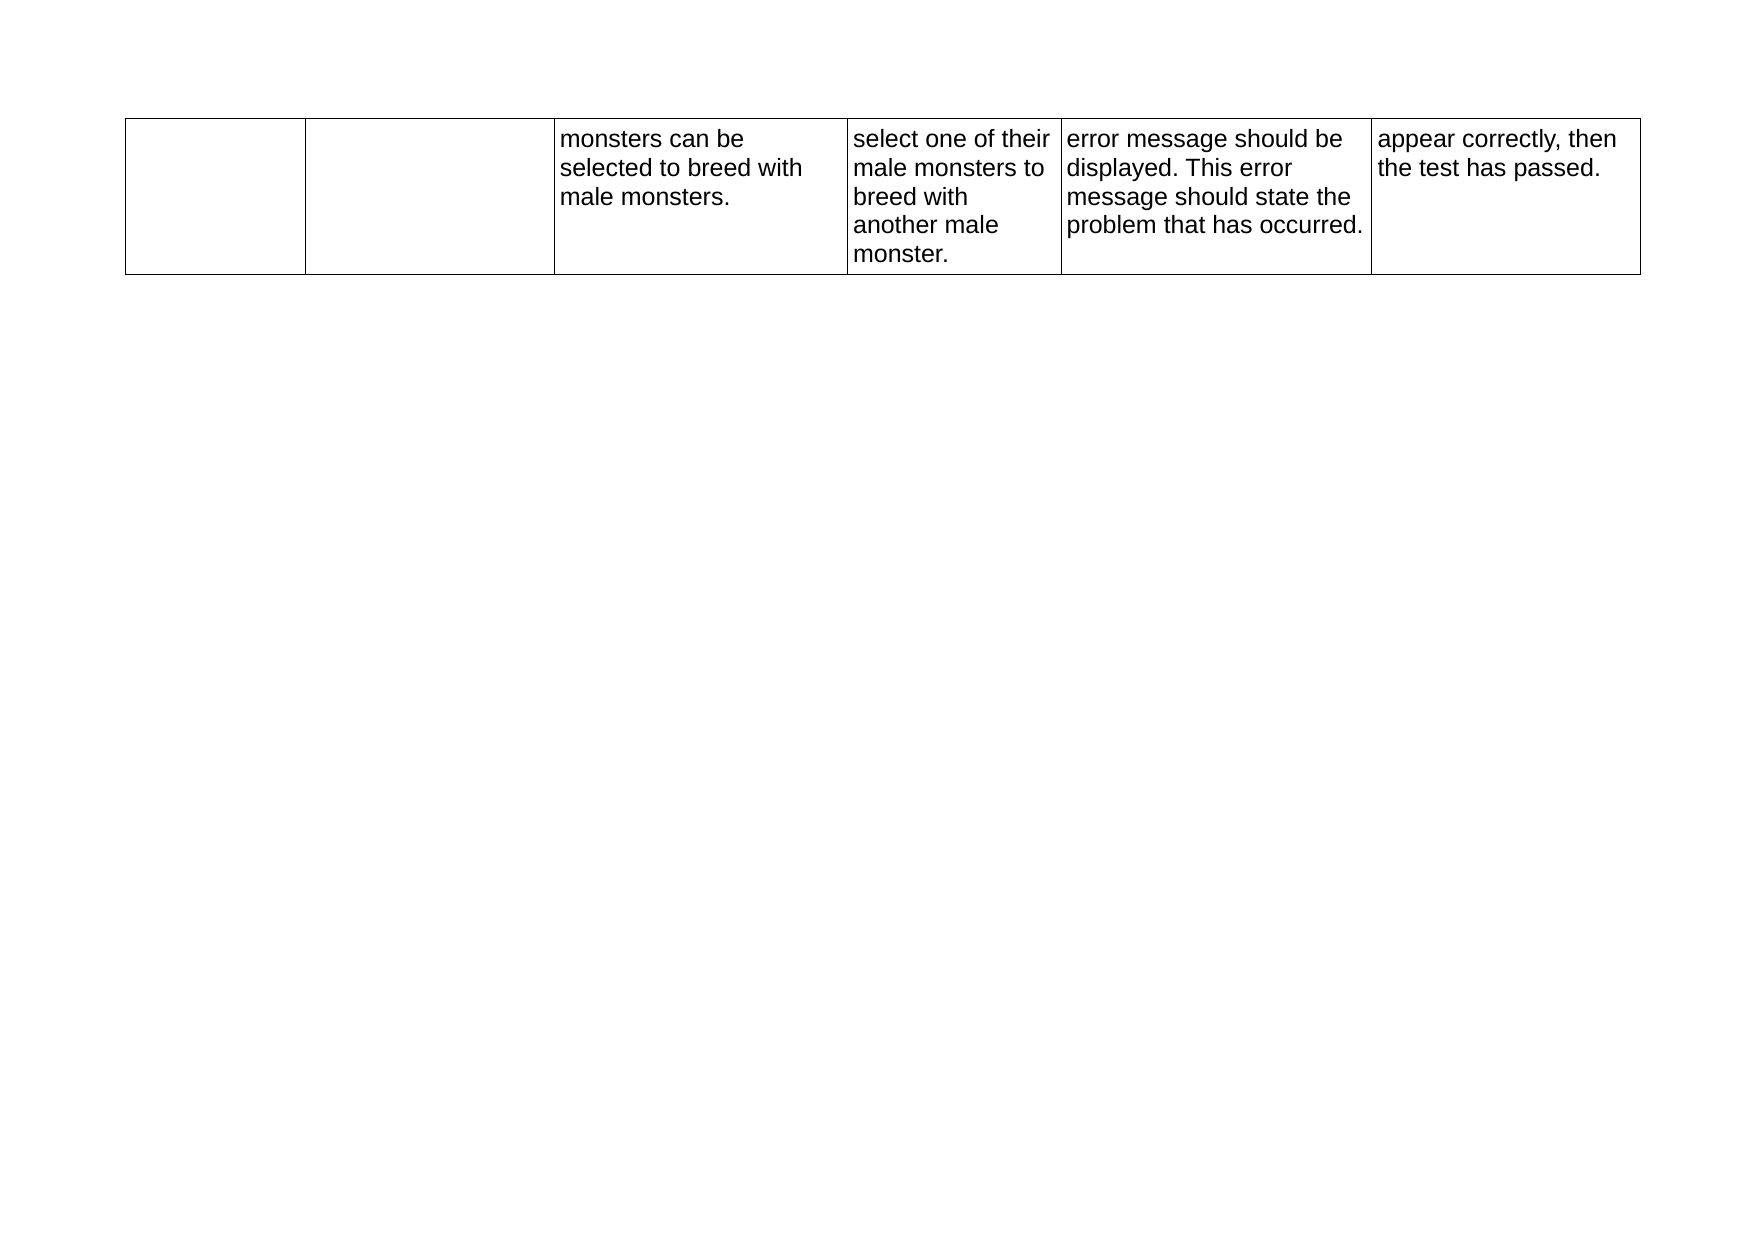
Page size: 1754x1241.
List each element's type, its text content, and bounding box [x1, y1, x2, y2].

table_cell error message should be displayed. This error message should state the problem that has occurred. [1062, 119, 1371, 273]
table_cell monsters can be selected to breed with male monsters. [555, 119, 847, 273]
table_cell [126, 119, 305, 273]
table_cell [306, 119, 554, 273]
table_cell appear correctly, then the test has passed. [1372, 119, 1640, 273]
table_cell select one of their male monsters to breed with another male monster. [848, 119, 1061, 273]
